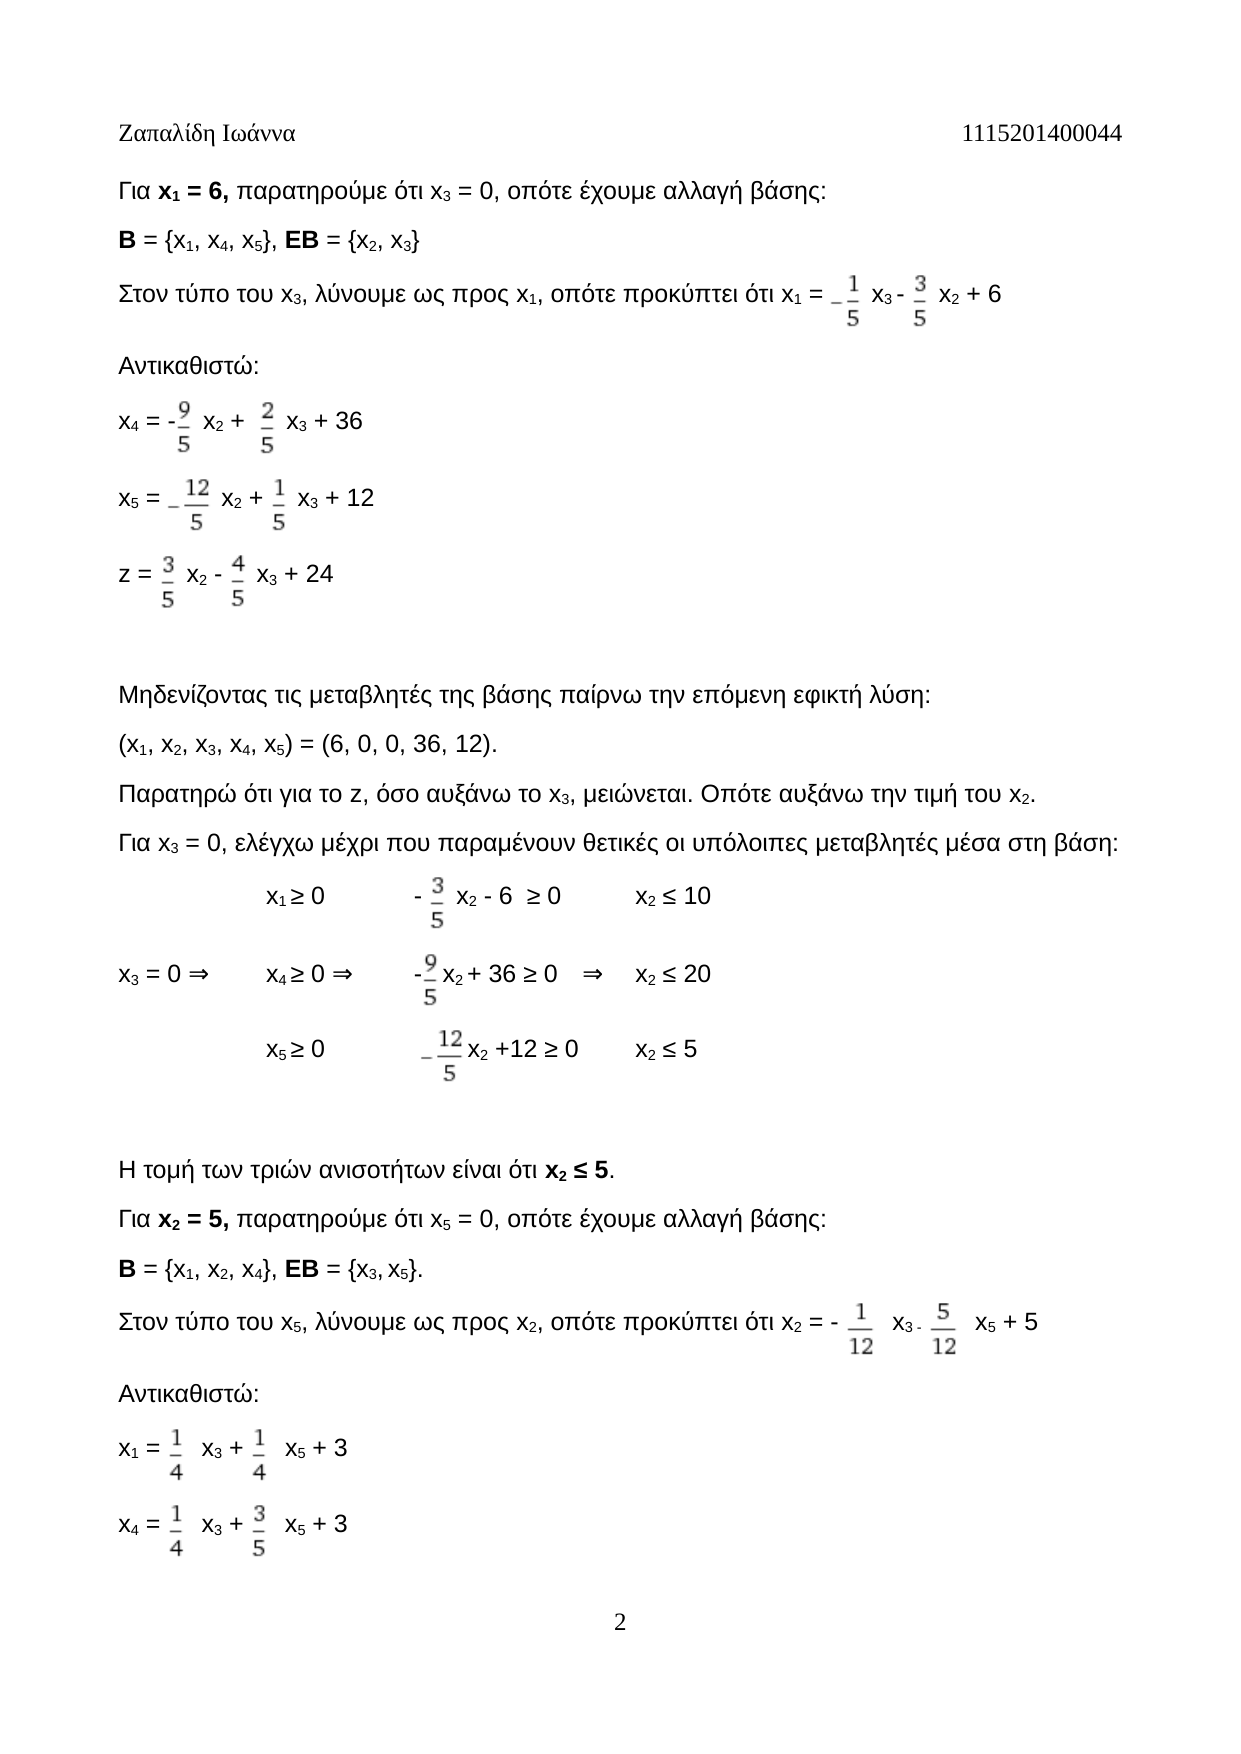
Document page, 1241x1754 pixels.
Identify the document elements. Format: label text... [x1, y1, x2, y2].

text Παρατηρώ ότι για το z, όσο αυξάνω το x3, μειώνεται. Οπότε αυξάνω την τιμή του x2. [118, 778, 1122, 807]
text - x2 - 6 ≥ 0 x2 ≤ 10 [450, 877, 1122, 933]
picture [421, 953, 443, 1010]
text x3 = 0 ⇒ x4 ≥ 0 ⇒ [118, 953, 421, 1009]
text x2 [180, 555, 229, 611]
text -x2 + 36 ≥ 0 ⇒ x2 ≤ 20 [443, 953, 1122, 1009]
text x5 + 3 [271, 1505, 1122, 1561]
picture [270, 478, 291, 535]
text x2 +12 ≥ 0 x2 ≤ 5 [468, 1030, 1122, 1086]
text x1 ≥ 0 [118, 877, 428, 933]
text - x5 + 5 [962, 1303, 1122, 1359]
picture [167, 1504, 188, 1561]
text Β = {x1, x2, x4}, EB = {x3, x5}. [118, 1253, 1122, 1282]
text Στον τύπο του x3, λύνουμε ως προς x1, οπότε προκύπτει ότι x1 = [118, 274, 830, 331]
text Για x2 = 5, παρατηρούμε ότι x5 = 0, οπότε έχουμε αλλαγή βάσης: [118, 1204, 1122, 1233]
text x5 = [118, 478, 167, 534]
picture [911, 274, 932, 331]
picture [159, 555, 180, 611]
picture [928, 1302, 962, 1359]
text Β = {x1, x4, x5}, EB = {x2, x3} [118, 225, 1122, 254]
picture [229, 554, 250, 611]
text Για x3 = 0, ελέγχω μέχρι που παραμένουν θετικές οι υπόλοιπες μεταβλητές μέσα στη βάση: [118, 828, 1122, 856]
picture [258, 401, 280, 458]
picture [420, 1029, 468, 1086]
text x3 + [188, 1505, 250, 1561]
text x3 + 12 [291, 478, 1122, 534]
text x3 [865, 274, 911, 331]
text - x3 [879, 1303, 928, 1359]
picture [175, 400, 196, 457]
text - x2 + 6 [932, 274, 1122, 331]
text x4 = - x2 + x3 + 36 [118, 400, 1122, 458]
picture [830, 274, 865, 331]
text x2 + [214, 478, 270, 534]
text x1 = [118, 1428, 167, 1484]
text Στον τύπο του x5, λύνουμε ως προς x2, οπότε προκύπτει ότι x2 = [118, 1303, 845, 1359]
picture [428, 876, 450, 933]
text Μηδενίζοντας τις μεταβλητές της βάσης παίρνω την επόμενη εφικτή λύση: [118, 680, 1122, 709]
text x5 ≥ 0 [118, 1030, 420, 1086]
text x4 = [118, 1505, 167, 1561]
picture [167, 1428, 188, 1485]
picture [167, 478, 214, 535]
text Αντικαθιστώ: [118, 1379, 1122, 1408]
text H τομή των τριών ανισοτήτων είναι ότι x2 ≤ 5. [118, 1155, 1122, 1184]
text Αντικαθιστώ: [118, 351, 1122, 380]
picture [845, 1302, 879, 1359]
text x5 + 3 [271, 1428, 1122, 1484]
text (x1, x2, x3, x4, x5) = (6, 0, 0, 36, 12). [118, 729, 1122, 758]
text - x3 + 24 [250, 555, 1122, 611]
text Για x1 = 6, παρατηρούμε ότι x3 = 0, οπότε έχουμε αλλαγή βάσης: [118, 176, 1122, 205]
picture [250, 1504, 271, 1561]
text z = [118, 555, 159, 611]
text x3 + [188, 1428, 250, 1484]
picture [250, 1428, 271, 1485]
